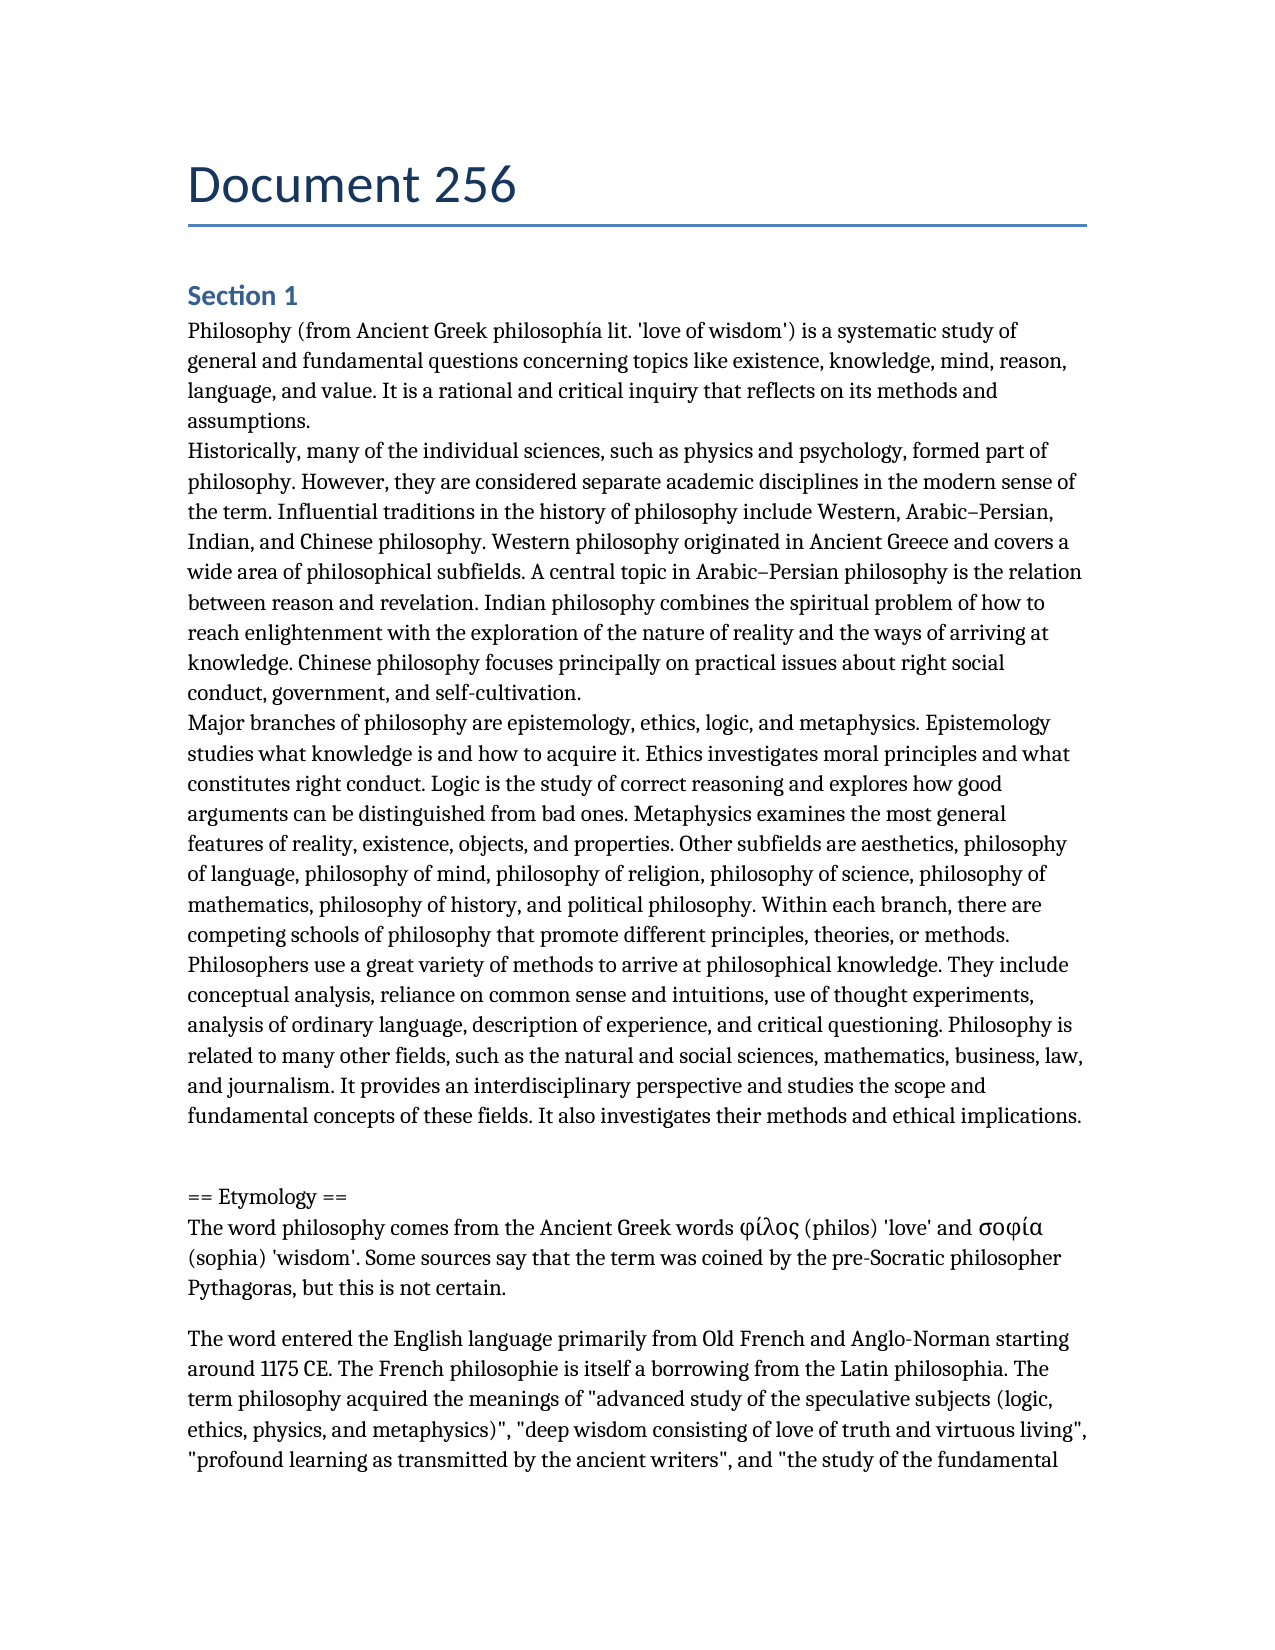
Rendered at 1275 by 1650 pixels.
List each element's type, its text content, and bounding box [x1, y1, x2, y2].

text Philosophy (from Ancient Greek philosophía lit. 'love of wisdom') is a systematic study of general and fundamental questions concerning topics like existence, knowledge, mind, reason, language, and value. It is a rational and critical inquiry that reflects on its methods and assumptions. Historically, many of the individual sciences, such as physics and psychology, formed part of philosophy. However, they are considered separate academic disciplines in the modern sense of the term. Influential traditions in the history of philosophy include Western, Arabic–Persian, Indian, and Chinese philosophy. Western philosophy originated in Ancient Greece and covers a wide area of philosophical subfields. A central topic in Arabic–Persian philosophy is the relation between reason and revelation. Indian philosophy combines the spiritual problem of how to reach enlightenment with the exploration of the nature of reality and the ways of arriving at knowledge. Chinese philosophy focuses principally on practical issues about right social conduct, government, and self-cultivation. Major branches of philosophy are epistemology, ethics, logic, and metaphysics. Epistemology studies what knowledge is and how to acquire it. Ethics investigates moral principles and what constitutes right conduct. Logic is the study of correct reasoning and explores how good arguments can be distinguished from bad ones. Metaphysics examines the most general features of reality, existence, objects, and properties. Other subfields are aesthetics, philosophy of language, philosophy of mind, philosophy of religion, philosophy of science, philosophy of mathematics, philosophy of history, and political philosophy. Within each branch, there are competing schools of philosophy that promote different principles, theories, or methods. Philosophers use a great variety of methods to arrive at philosophical knowledge. They include conceptual analysis, reliance on common sense and intuitions, use of thought experiments, analysis of ordinary language, description of experience, and critical questioning. Philosophy is related to many other fields, such as the natural and social sciences, mathematics, business, law, and journalism. It provides an interdisciplinary perspective and studies the scope and fundamental concepts of these fields. It also investigates their methods and ethical implications. [187, 317, 1087, 1129]
title Document 256 [187, 150, 1087, 227]
text The word entered the English language primarily from Old French and Anglo-Norman starting around 1175 CE. The French philosophie is itself a borrowing from the Latin philosophia. The term philosophy acquired the meanings of "advanced study of the speculative subjects (logic, ethics, physics, and metaphysics)", "deep wisdom consisting of love of truth and virtuous living", "profound learning as transmitted by the ancient writers", and "the study of the fundamental [187, 1326, 1087, 1473]
text == Etymology == The word philosophy comes from the Ancient Greek words φίλος (philos) 'love' and σοφία (sophia) 'wisdom'. Some sources say that the term was coined by the pre-Socratic philosopher Pythagoras, but this is not certain. [187, 1154, 1087, 1301]
subtitle Section 1 [187, 277, 1087, 312]
